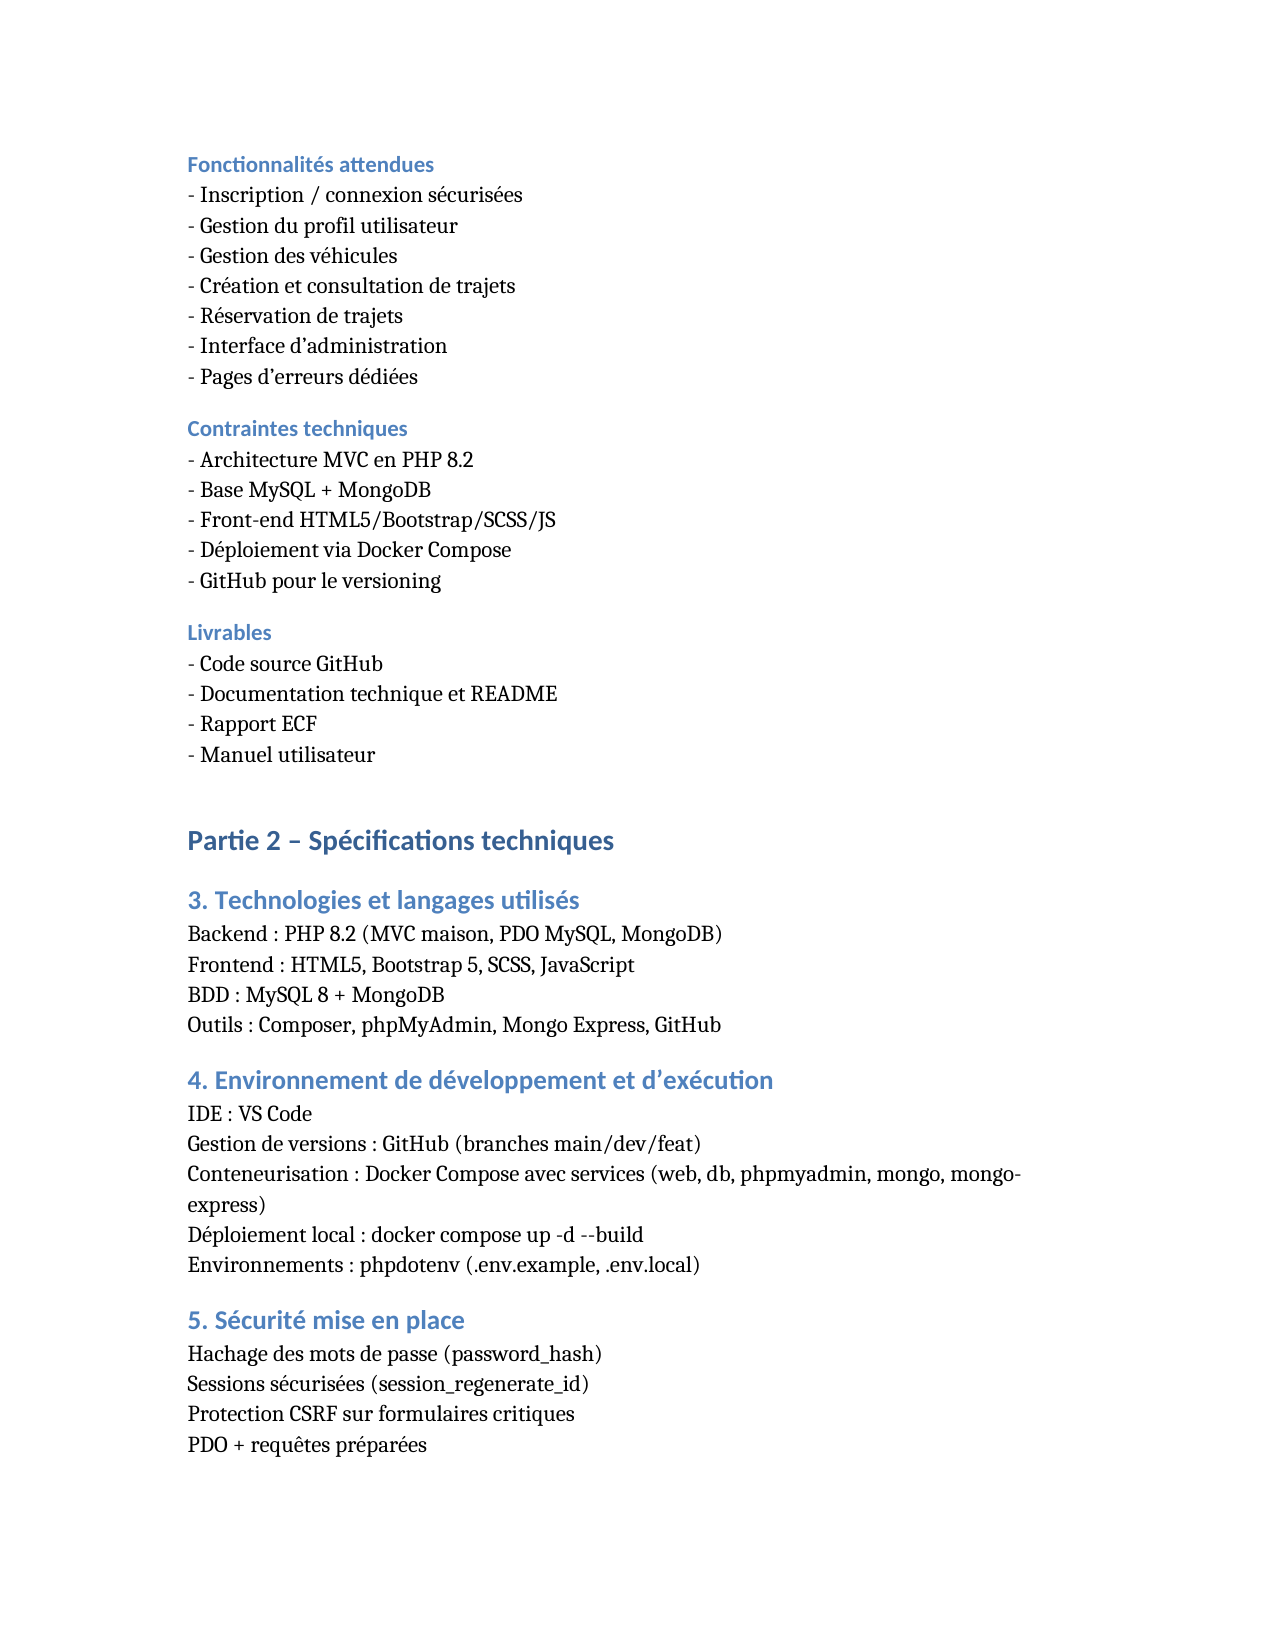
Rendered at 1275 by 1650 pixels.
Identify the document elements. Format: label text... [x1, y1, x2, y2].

text Backend : PHP 8.2 (MVC maison, PDO MySQL, MongoDB) Frontend : HTML5, Bootstrap 5, SCSS, JavaScript BDD : MySQL 8 + MongoDB Outils : Composer, phpMyAdmin, Mongo Express, GitHub [187, 921, 1087, 1038]
subtitle 4. Environnement de développement et d’exécution [187, 1063, 1087, 1096]
text - Architecture MVC en PHP 8.2 - Base MySQL + MongoDB - Front-end HTML5/Bootstrap/SCSS/JS - Déploiement via Docker Compose - GitHub pour le versioning [187, 447, 1087, 594]
text - Inscription / connexion sécurisées - Gestion du profil utilisateur - Gestion des véhicules - Création et consultation de trajets - Réservation de trajets - Interface d’administration - Pages d’erreurs dédiées [187, 182, 1087, 390]
subtitle 3. Technologies et langages utilisés [187, 883, 1087, 916]
text Hachage des mots de passe (password_hash) Sessions sécurisées (session_regenerate_id) Protection CSRF sur formulaires critiques PDO + requêtes préparées [187, 1341, 1087, 1458]
subtitle 5. Sécurité mise en place [187, 1303, 1087, 1336]
text - Code source GitHub - Documentation technique et README - Rapport ECF - Manuel utilisateur [187, 651, 1087, 768]
subtitle Contraintes techniques [187, 414, 1087, 442]
subtitle Partie 2 – Spécifications techniques [187, 822, 1087, 857]
subtitle Livrables [187, 618, 1087, 647]
text IDE : VS Code Gestion de versions : GitHub (branches main/dev/feat) Conteneurisation : Docker Compose avec services (web, db, phpmyadmin, mongo, mongo-express) Déploiement local : docker compose up -d --build Environnements : phpdotenv (.env.example, .env.local) [187, 1101, 1087, 1278]
subtitle Fonctionnalités attendues [187, 150, 1087, 178]
